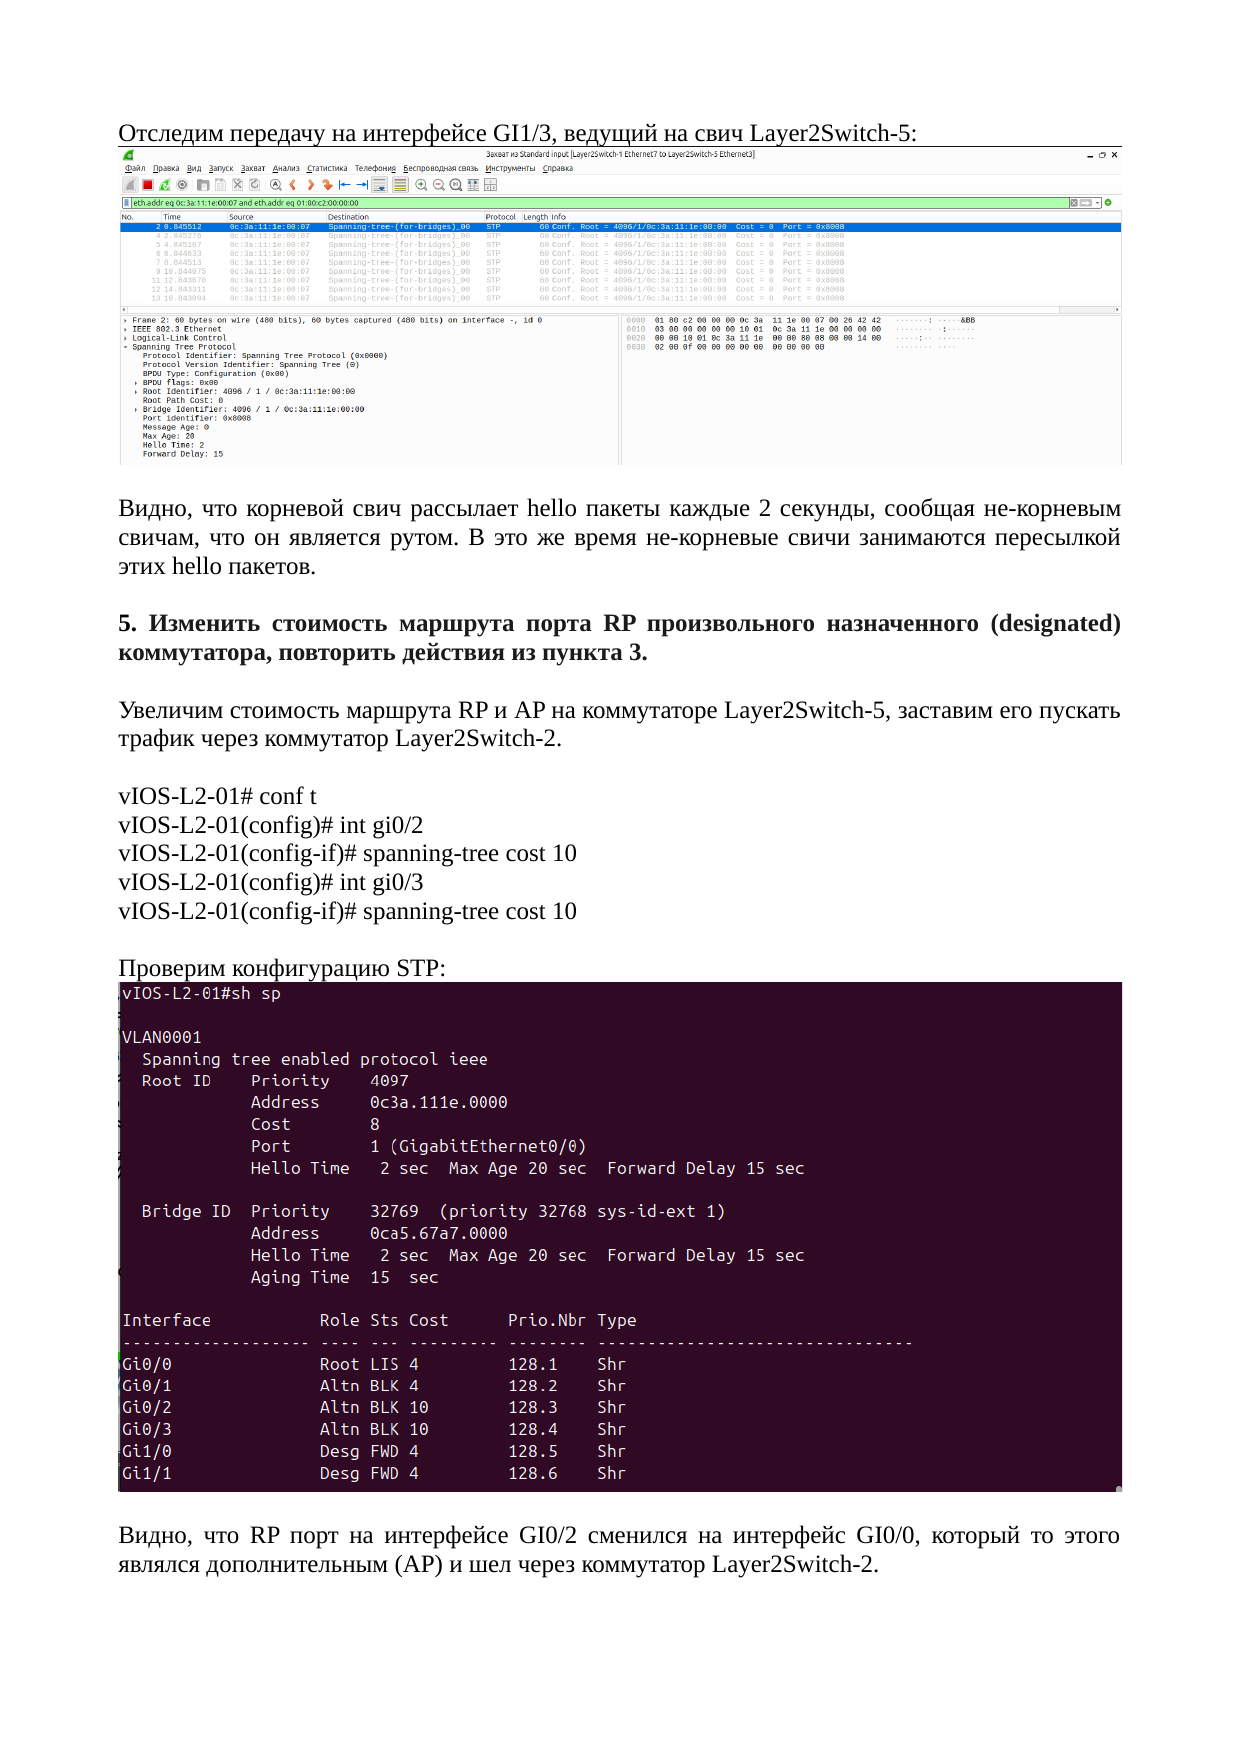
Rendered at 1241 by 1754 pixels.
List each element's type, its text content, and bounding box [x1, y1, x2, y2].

text Увеличим стоимость маршрута RP и AP на коммутаторе Layer2Switch-5, заставим его пускать трафик через коммутатор Layer2Switch-2. [118, 695, 1122, 752]
text vIOS-L2-01(config)# int gi0/2 [118, 810, 1122, 838]
picture [118, 146, 1123, 465]
text Проверим конфигурацию STP: [118, 953, 1122, 982]
picture [118, 982, 1123, 1492]
text Видно, что корневой свич рассылает hello пакеты каждые 2 секунды, сообщая не-корневым свичам, что он является рутом. В это же время не-корневые свичи занимаются пересылкой этих hello пакетов. [118, 493, 1122, 580]
text vIOS-L2-01(config-if)# spanning-tree cost 10 [118, 838, 1122, 867]
text vIOS-L2-01(config-if)# spanning-tree cost 10 [118, 896, 1122, 925]
text Видно, что RP порт на интерфейсе GI0/2 сменился на интерфейс GI0/0, который то этого являлся дополнительным (AP) и шел через коммутатор Layer2Switch-2. [118, 1520, 1122, 1577]
text vIOS-L2-01(config)# int gi0/3 [118, 867, 1122, 896]
text Отследим передачу на интерфейсе GI1/3, ведущий на свич Layer2Switch-5: [118, 118, 1122, 146]
text 5. Изменить стоимость маршрута порта RP произвольного назначенного (designated) коммутатора, повторить действия из пункта 3. [118, 608, 1122, 666]
text vIOS-L2-01# conf t [118, 781, 1122, 810]
